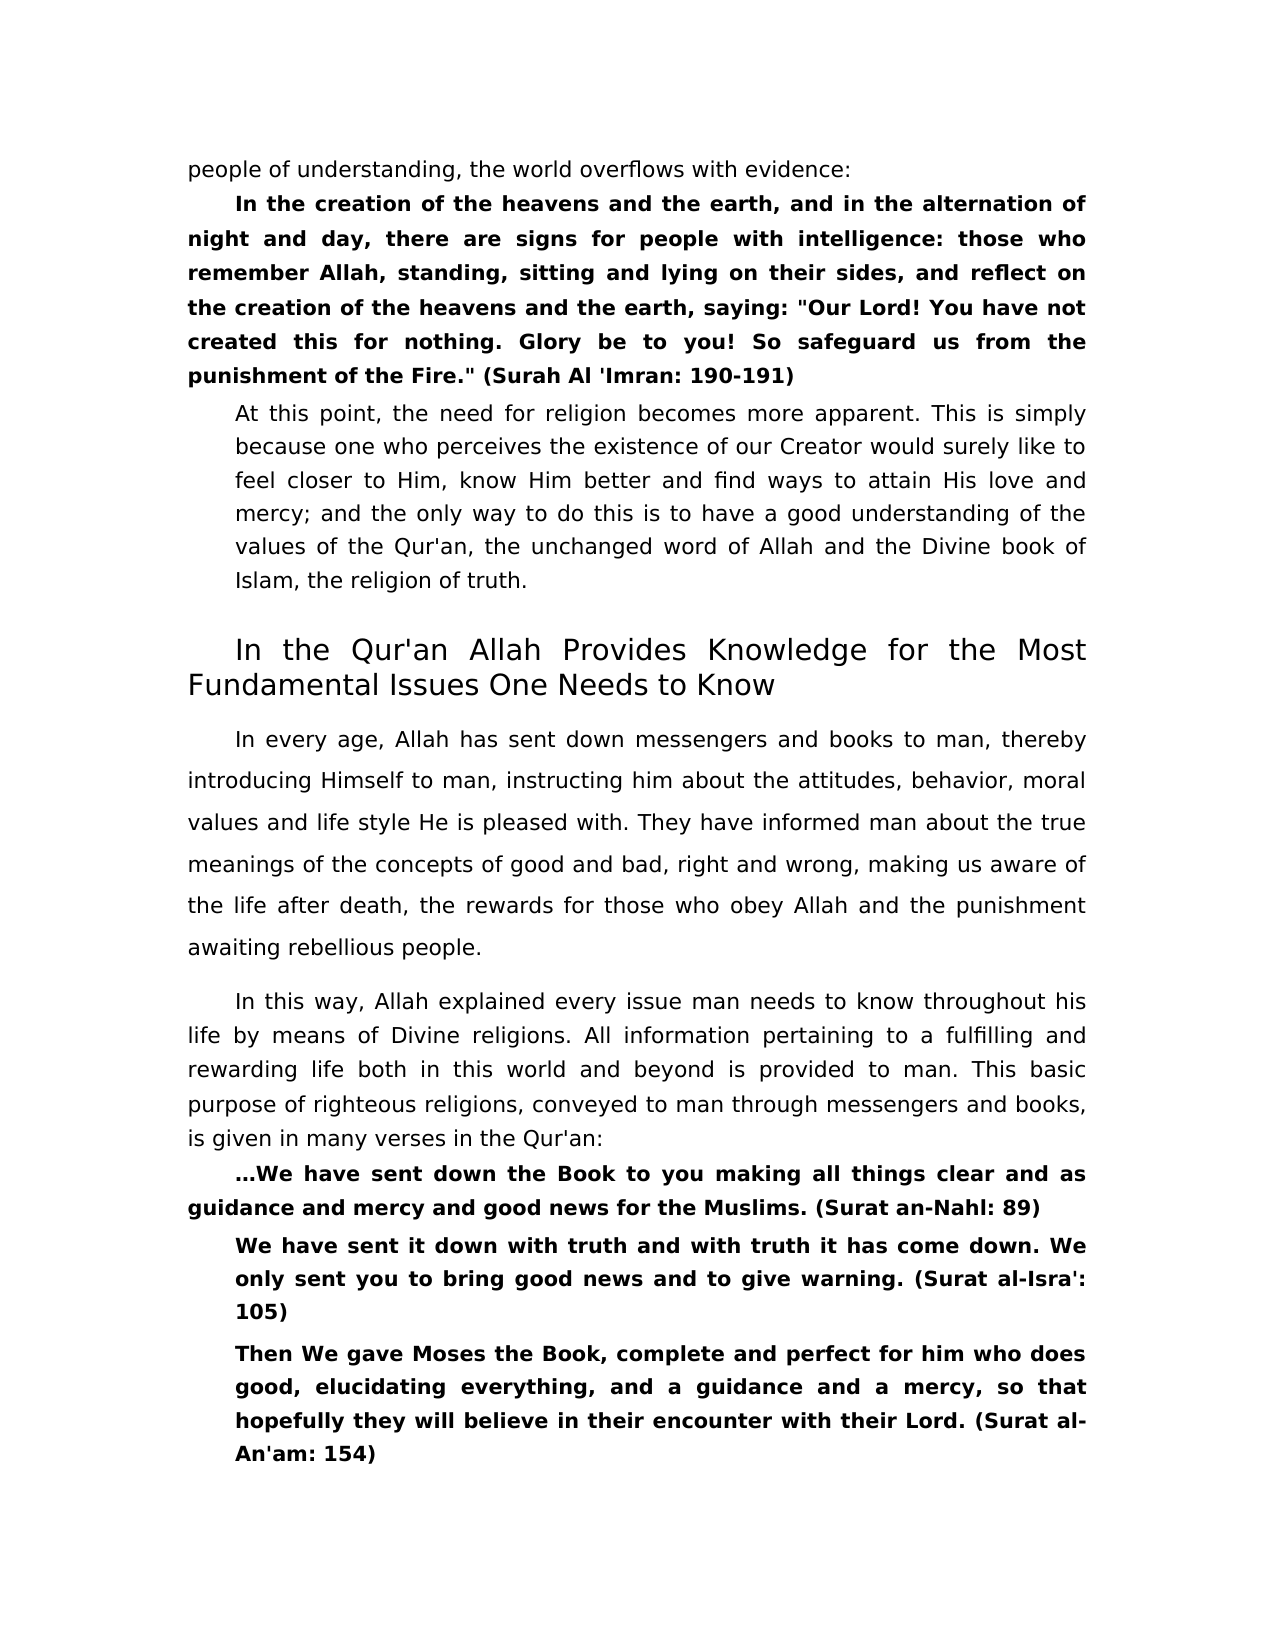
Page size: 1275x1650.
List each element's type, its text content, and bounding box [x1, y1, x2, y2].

text We have sent it down with truth and with truth it has come down. We only sent you to bring good news and to give warning. (Surat al-Isra': 105) [235, 1226, 1087, 1326]
text In the Qur'an Allah Provides Knowledge for the Most Fundamental Issues One Needs to Know [187, 633, 1087, 702]
text In the creation of the heavens and the earth, and in the alternation of night and day, there are signs for people with intelligence: those who remember Allah, standing, sitting and lying on their sides, and reflect on the creation of the heavens and the earth, saying: "Our Lord! You have not created this for nothing. Glory be to you! So safeguard us from the punishment of the Fire." (Surah Al 'Imran: 190-191) [187, 184, 1087, 391]
text In this way, Allah explained every issue man needs to know throughout his life by means of Divine religions. All information pertaining to a fulfilling and rewarding life both in this world and beyond is provided to man. This basic purpose of righteous religions, conveyed to man through messengers and books, is given in many verses in the Qur'an: [187, 982, 1087, 1153]
text …We have sent down the Book to you making all things clear and as guidance and mercy and good news for the Muslims. (Surat an-Nahl: 89) [187, 1153, 1087, 1222]
text At this point, the need for religion becomes more apparent. This is simply because one who perceives the existence of our Creator would surely like to feel closer to Him, know Him better and find ways to attain His love and mercy; and the only way to do this is to have a good understanding of the values of the Qur'an, the unchanged word of Allah and the Divine book of Islam, the religion of truth. [235, 395, 1087, 595]
text In every age, Allah has sent down messengers and books to man, thereby introducing Himself to man, instructing him about the attitudes, behavior, moral values and life style He is pleased with. They have informed man about the true meanings of the concepts of good and bad, right and wrong, making us aware of the life after death, the rewards for those who obey Allah and the punishment awaiting rebellious people. [187, 714, 1087, 964]
text Then We gave Moses the Book, complete and perfect for him who does good, elucidating everything, and a guidance and a mercy, so that hopefully they will believe in their encounter with their Lord. (Surat al-An'am: 154) [235, 1335, 1087, 1468]
text people of understanding, the world overflows with evidence: [187, 150, 1087, 184]
